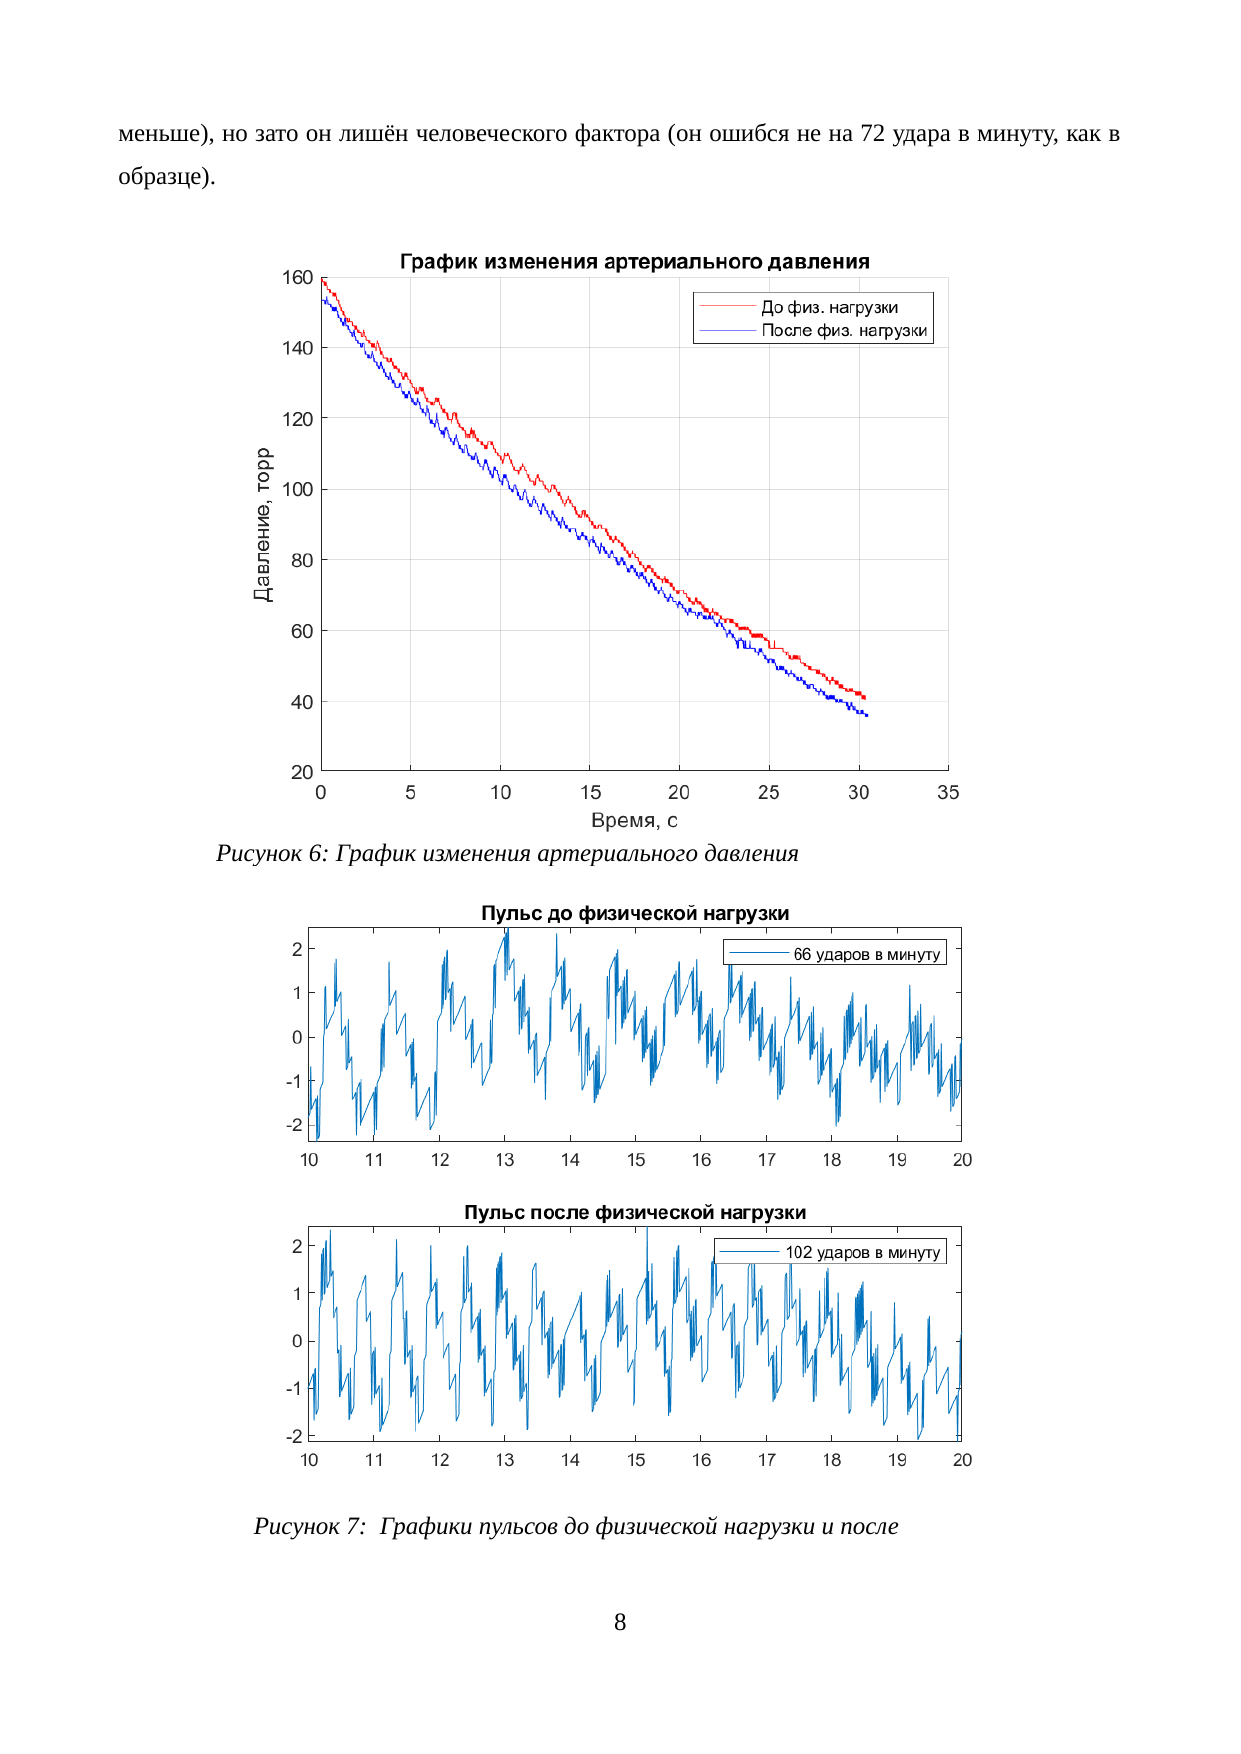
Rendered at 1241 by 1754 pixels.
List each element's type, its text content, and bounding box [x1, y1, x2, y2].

picture [198, 878, 1042, 1511]
text Рисунок 6: График изменения артериального давления [216, 838, 1024, 866]
picture [215, 231, 1025, 838]
text меньше), но зато он лишён человеческого фактора (он ошибся не на 72 удара в минуту, как в образце). [118, 118, 1122, 190]
text Рисунок 7: Графики пульсов до физической нагрузки и после [253, 1511, 987, 1539]
